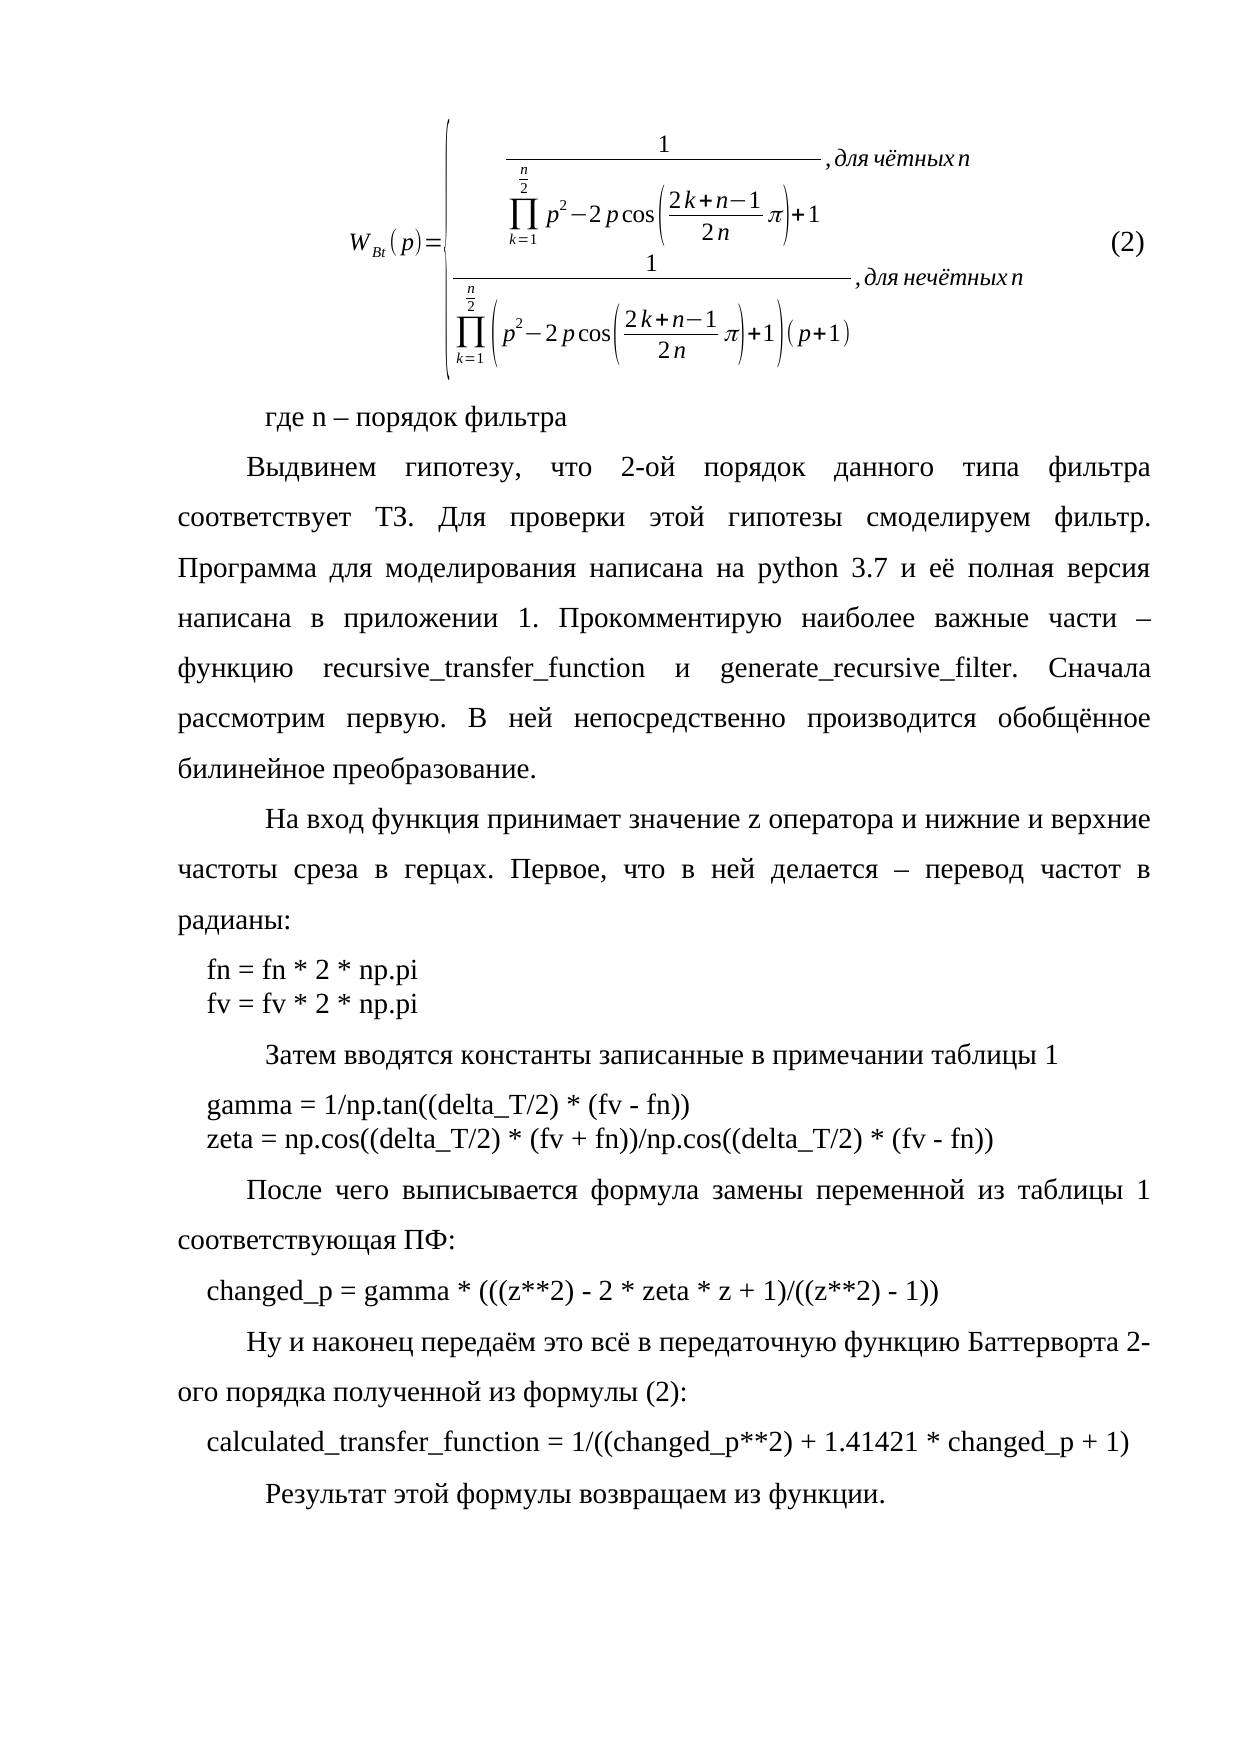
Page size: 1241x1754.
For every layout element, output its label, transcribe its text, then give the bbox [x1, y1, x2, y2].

text (2) [177, 118, 1152, 382]
text Затем вводятся константы записанные в примечании таблицы 1 [177, 1037, 1152, 1071]
text На вход функция принимает значение z оператора и нижние и верхние частоты среза в герцах. Первое, что в ней делается – перевод частот в радианы: [177, 801, 1152, 935]
text Результат этой формулы возвращаем из функции. [177, 1476, 1152, 1509]
text fv = fv * 2 * np.pi [177, 986, 1152, 1019]
text где n – порядок фильтра [177, 399, 1152, 432]
text Ну и наконец передаём это всё в передаточную функцию Баттерворта 2-ого порядка полученной из формулы (2): [177, 1324, 1152, 1408]
text fn = fn * 2 * np.pi [177, 952, 1152, 986]
text zeta = np.cos((delta_T/2) * (fv + fn))/np.cos((delta_T/2) * (fv - fn)) [177, 1121, 1152, 1154]
text calculated_transfer_function = 1/((changed_p**2) + 1.41421 * changed_p + 1) [177, 1424, 1152, 1458]
text После чего выписывается формула замены переменной из таблицы 1 соответствующая ПФ: [177, 1172, 1152, 1256]
text gamma = 1/np.tan((delta_T/2) * (fv - fn)) [177, 1087, 1152, 1121]
text changed_p = gamma * (((z**2) - 2 * zeta * z + 1)/((z**2) - 1)) [177, 1273, 1152, 1306]
text Выдвинем гипотезу, что 2-ой порядок данного типа фильтра соответствует ТЗ. Для проверки этой гипотезы смоделируем фильтр. Программа для моделирования написана на python 3.7 и её полная версия написана в приложении 1. Прокомментирую наиболее важные части – функцию recursive_transfer_function и generate_recursive_filter. Сначала рассмотрим первую. В ней непосредственно производится обобщённое билинейное преобразование. [177, 449, 1152, 784]
